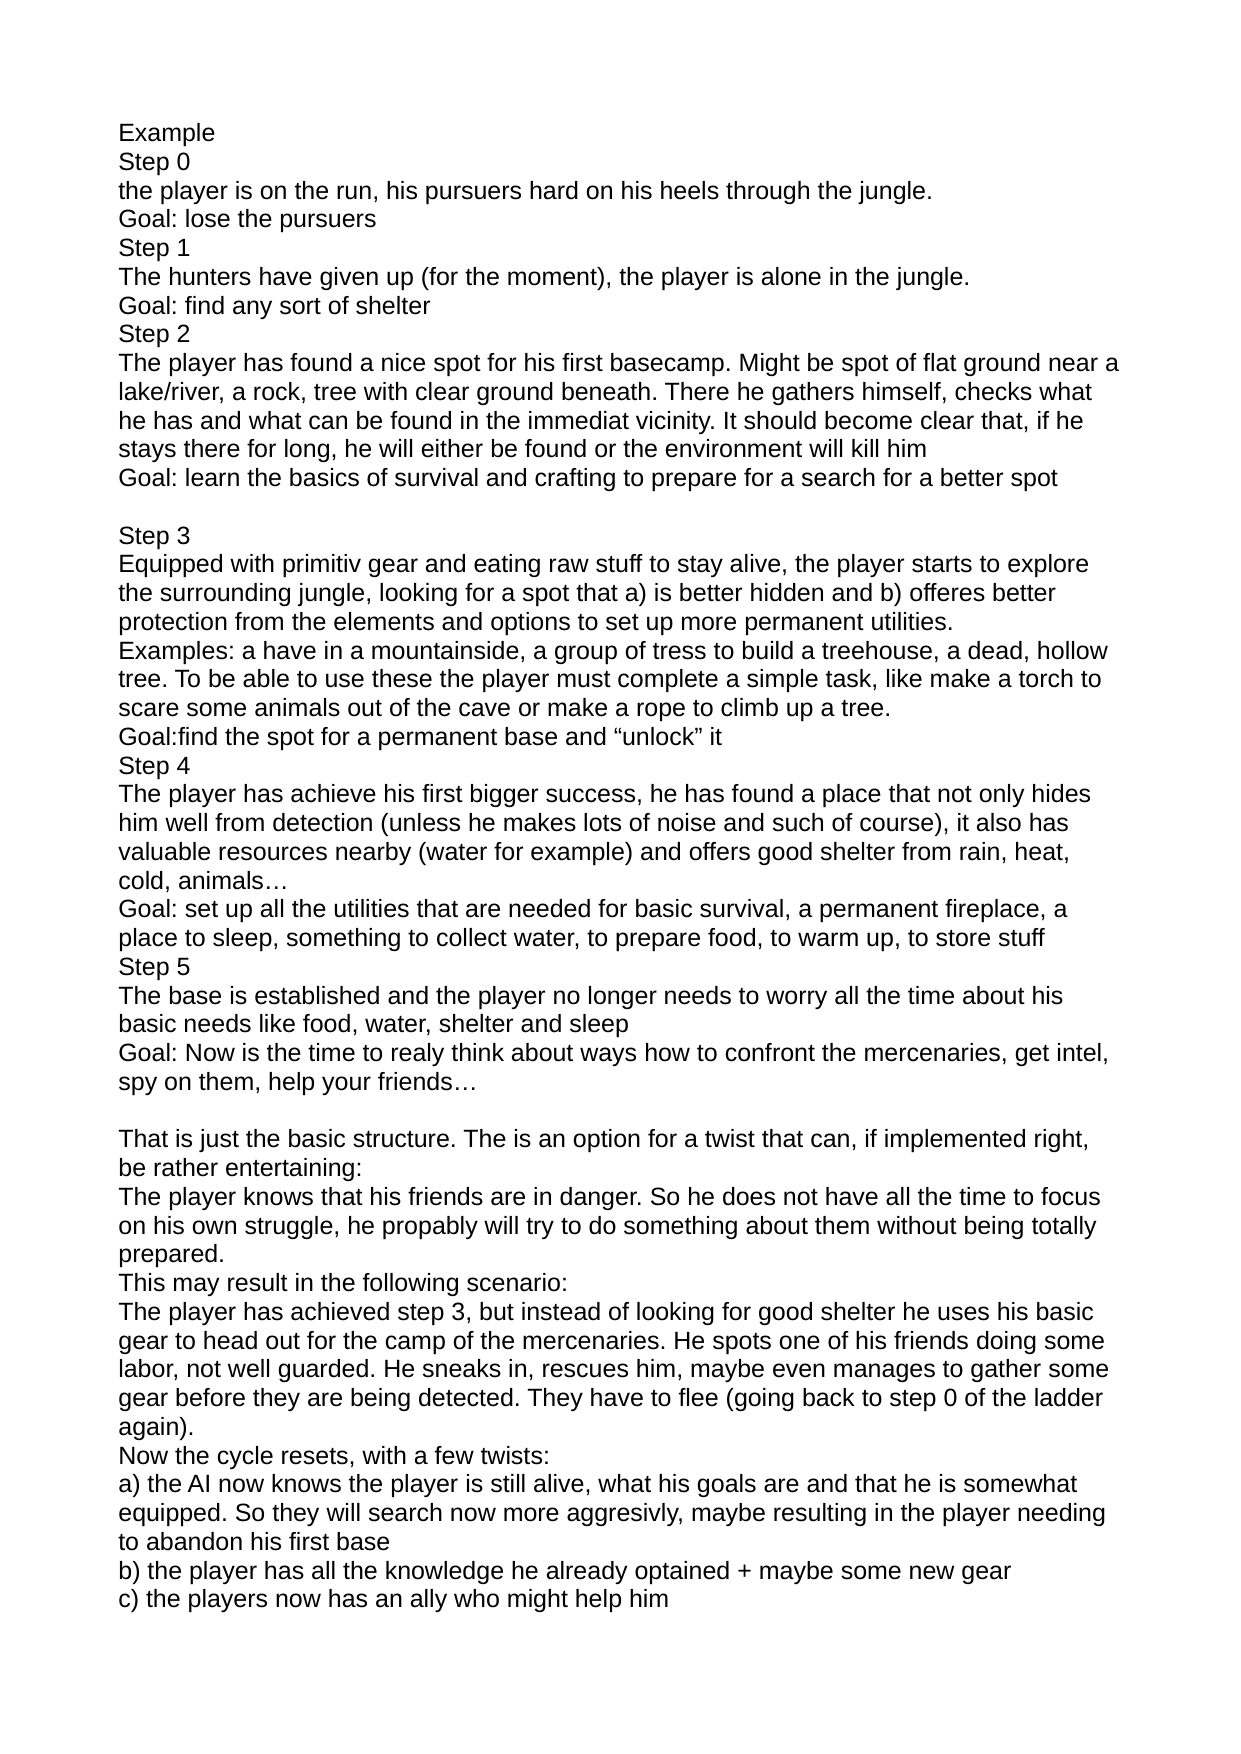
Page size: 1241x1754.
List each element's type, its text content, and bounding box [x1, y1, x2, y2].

text Now the cycle resets, with a few twists: [118, 1441, 1122, 1469]
text Goal: find any sort of shelter [118, 291, 1122, 319]
text The player has achieve his first bigger success, he has found a place that not only hides him well from detection (unless he makes lots of noise and such of course), it also has valuable resources nearby (water for example) and offers good shelter from rain, heat, cold, animals… [118, 779, 1122, 894]
text Goal: lose the pursuers [118, 204, 1122, 233]
text a) the AI now knows the player is still alive, what his goals are and that he is somewhat equipped. So they will search now more aggresivly, maybe resulting in the player needing to abandon his first base [118, 1469, 1122, 1556]
text Goal: set up all the utilities that are needed for basic survival, a permanent fireplace, a place to sleep, something to collect water, to prepare food, to warm up, to store stuff [118, 894, 1122, 952]
text Step 2 [118, 319, 1122, 348]
text The player knows that his friends are in danger. So he does not have all the time to focus on his own struggle, he propably will try to do something about them without being totally prepared. [118, 1182, 1122, 1268]
text The hunters have given up (for the moment), the player is alone in the jungle. [118, 262, 1122, 291]
text Step 3 [118, 521, 1122, 549]
text Examples: a have in a mountainside, a group of tress to build a treehouse, a dead, hollow tree. To be able to use these the player must complete a simple task, like make a torch to scare some animals out of the cave or make a rope to climb up a tree. [118, 636, 1122, 722]
text Step 4 [118, 751, 1122, 779]
text The base is established and the player no longer needs to worry all the time about his basic needs like food, water, shelter and sleep [118, 981, 1122, 1038]
text Equipped with primitiv gear and eating raw stuff to stay alive, the player starts to explore the surrounding jungle, looking for a spot that a) is better hidden and b) offeres better protection from the elements and options to set up more permanent utilities. [118, 549, 1122, 636]
text Step 0 [118, 147, 1122, 176]
text The player has found a nice spot for his first basecamp. Might be spot of flat ground near a lake/river, a rock, tree with clear ground beneath. There he gathers himself, checks what he has and what can be found in the immediat vicinity. It should become clear that, if he stays there for long, he will either be found or the environment will kill him [118, 348, 1122, 463]
text Goal: learn the basics of survival and crafting to prepare for a search for a better spot [118, 463, 1122, 492]
text Step 1 [118, 233, 1122, 262]
text Goal: Now is the time to realy think about ways how to confront the mercenaries, get intel, spy on them, help your friends… [118, 1038, 1122, 1096]
text b) the player has all the knowledge he already optained + maybe some new gear [118, 1556, 1122, 1584]
text That is just the basic structure. The is an option for a twist that can, if implemented right, be rather entertaining: [118, 1124, 1122, 1182]
text c) the players now has an ally who might help him [118, 1584, 1122, 1613]
text Example [118, 118, 1122, 147]
text the player is on the run, his pursuers hard on his heels through the jungle. [118, 176, 1122, 204]
text The player has achieved step 3, but instead of looking for good shelter he uses his basic gear to head out for the camp of the mercenaries. He spots one of his friends doing some labor, not well guarded. He sneaks in, rescues him, maybe even manages to gather some gear before they are being detected. They have to flee (going back to step 0 of the ladder again). [118, 1297, 1122, 1441]
text This may result in the following scenario: [118, 1268, 1122, 1297]
text Goal:find the spot for a permanent base and “unlock” it [118, 722, 1122, 751]
text Step 5 [118, 952, 1122, 981]
